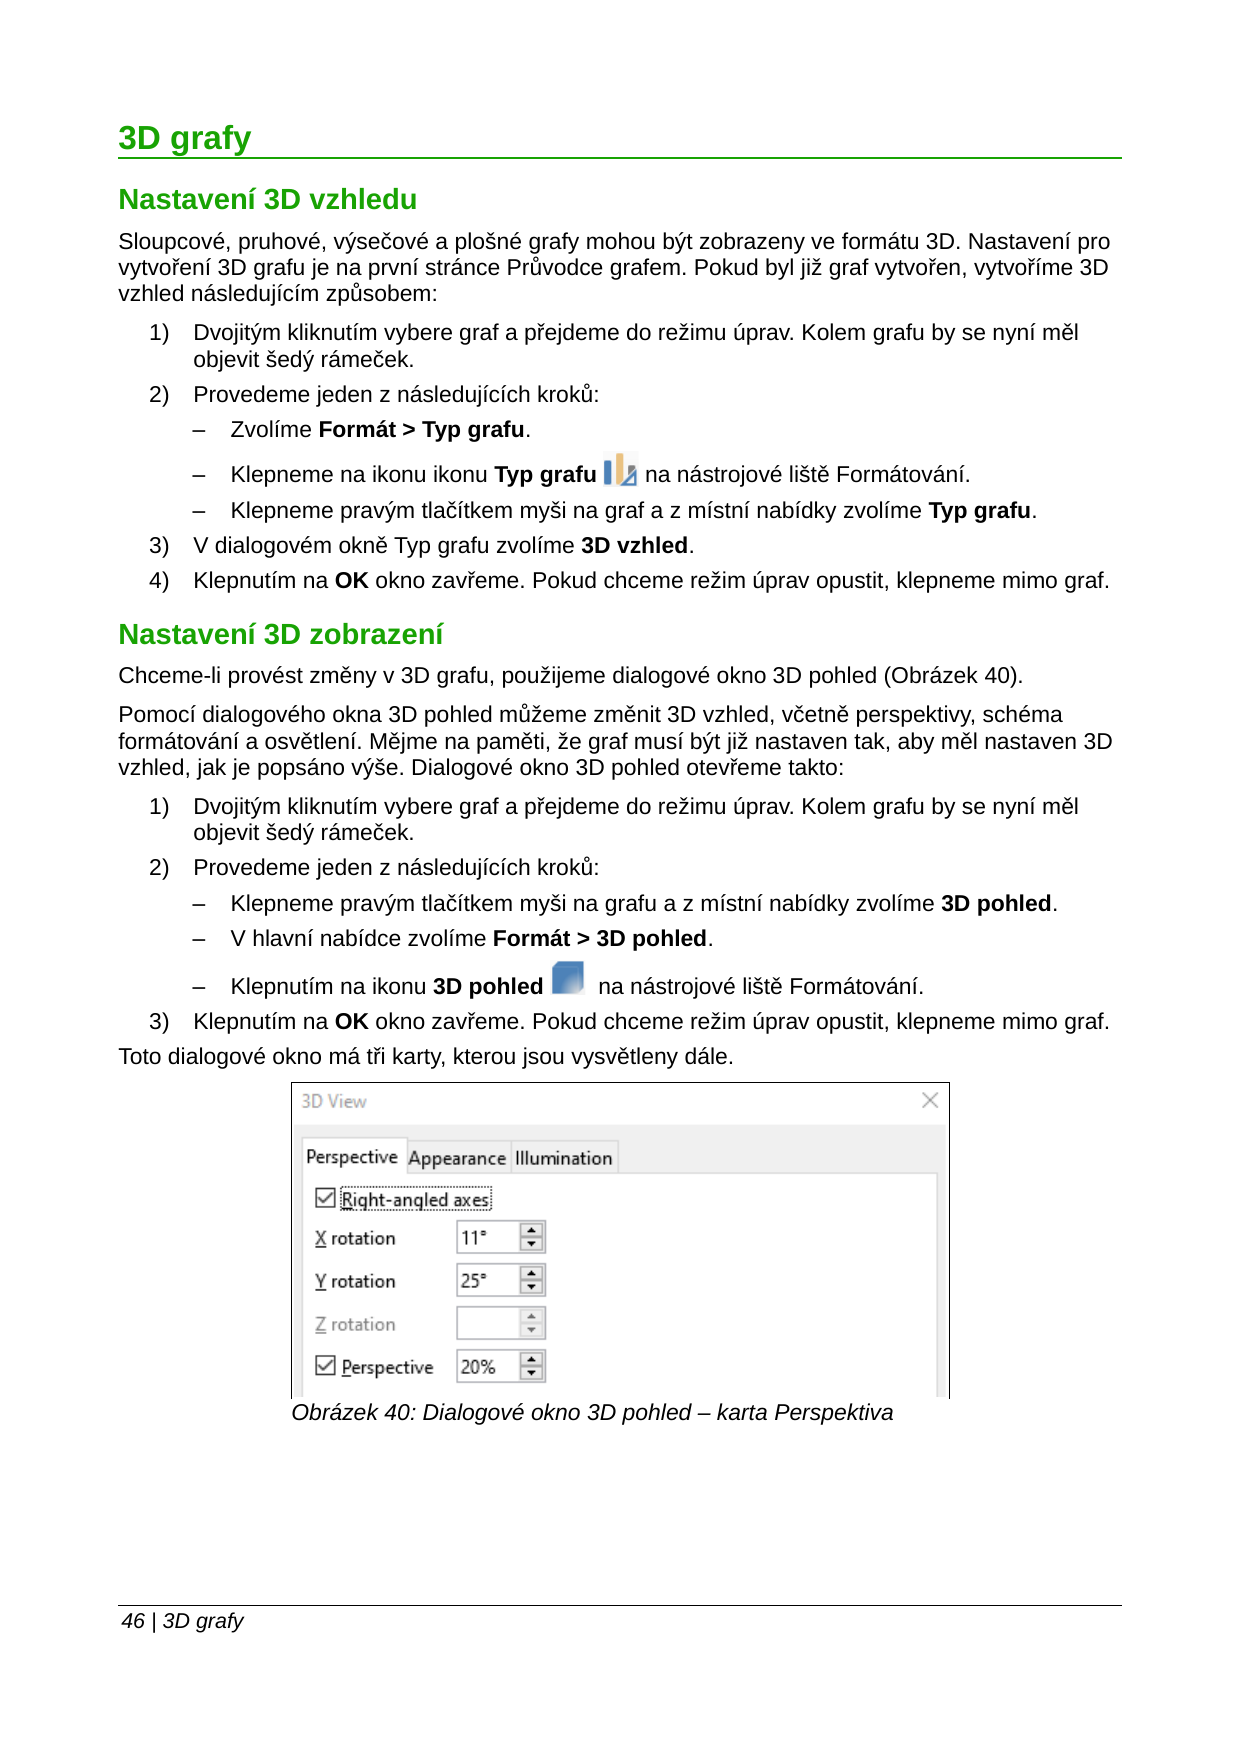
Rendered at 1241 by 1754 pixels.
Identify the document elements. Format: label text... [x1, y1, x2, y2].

text Chceme-li provést změny v 3D grafu, použijeme dialogové okno 3D pohled (Obrázek 40). [118, 662, 1122, 689]
list Dvojitým kliknutím vybere graf a přejdeme do režimu úprav. Kolem grafu by se nyní měl objevit šedý rámeček. [169, 793, 1122, 846]
picture [550, 960, 586, 995]
picture [603, 451, 639, 487]
list V hlavní nabídce zvolíme Formát > 3D pohled. [192, 925, 1122, 951]
picture [294, 1085, 946, 1397]
text Obrázek 40: Dialogové okno 3D pohled – karta Perspektiva [291, 1083, 949, 1426]
list Klepnutím na OK okno zavřeme. Pokud chceme režim úprav opustit, klepneme mimo graf. [169, 1008, 1122, 1034]
subtitle 3D grafy [118, 118, 1122, 157]
list Klepnutím na OK okno zavřeme. Pokud chceme režim úprav opustit, klepneme mimo graf. [169, 567, 1122, 593]
list Klepnutím na ikonu 3D pohled na nástrojové liště Formátování. [192, 960, 1122, 999]
list Zvolíme Formát > Typ grafu. [192, 416, 1122, 442]
list Provedeme jeden z následujících kroků: [169, 854, 1122, 881]
list Sloupcové, pruhové, výsečové a plošné grafy mohou být zobrazeny ve formátu 3D. Nastavení pro vytvoření 3D grafu je na první stránce Průvodce grafem. Pokud byl již graf vytvořen, vytvoříme 3D vzhled následujícím způsobem: [118, 228, 1122, 307]
list Klepneme pravým tlačítkem myši na graf a z místní nabídky zvolíme Typ grafu. [192, 497, 1122, 523]
list V dialogovém okně Typ grafu zvolíme 3D vzhled. [169, 532, 1122, 558]
subtitle Nastavení 3D zobrazení [118, 617, 1122, 651]
list Toto dialogové okno má tři karty, kterou jsou vysvětleny dále. [118, 1043, 1122, 1069]
text Pomocí dialogového okna 3D pohled můžeme změnit 3D vzhled, včetně perspektivy, schéma formátování a osvětlení. Mějme na paměti, že graf musí být již nastaven tak, aby měl nastaven 3D vzhled, jak je popsáno výše. Dialogové okno 3D pohled otevřeme takto: [118, 701, 1122, 780]
list Klepneme na ikonu ikonu Typ grafu na nástrojové liště Formátování. [192, 451, 1122, 488]
list Klepneme pravým tlačítkem myši na grafu a z místní nabídky zvolíme 3D pohled. [192, 889, 1122, 916]
list Dvojitým kliknutím vybere graf a přejdeme do režimu úprav. Kolem grafu by se nyní měl objevit šedý rámeček. [169, 319, 1122, 372]
subtitle Nastavení 3D vzhledu [118, 182, 1122, 216]
list Provedeme jeden z následujících kroků: [169, 381, 1122, 407]
